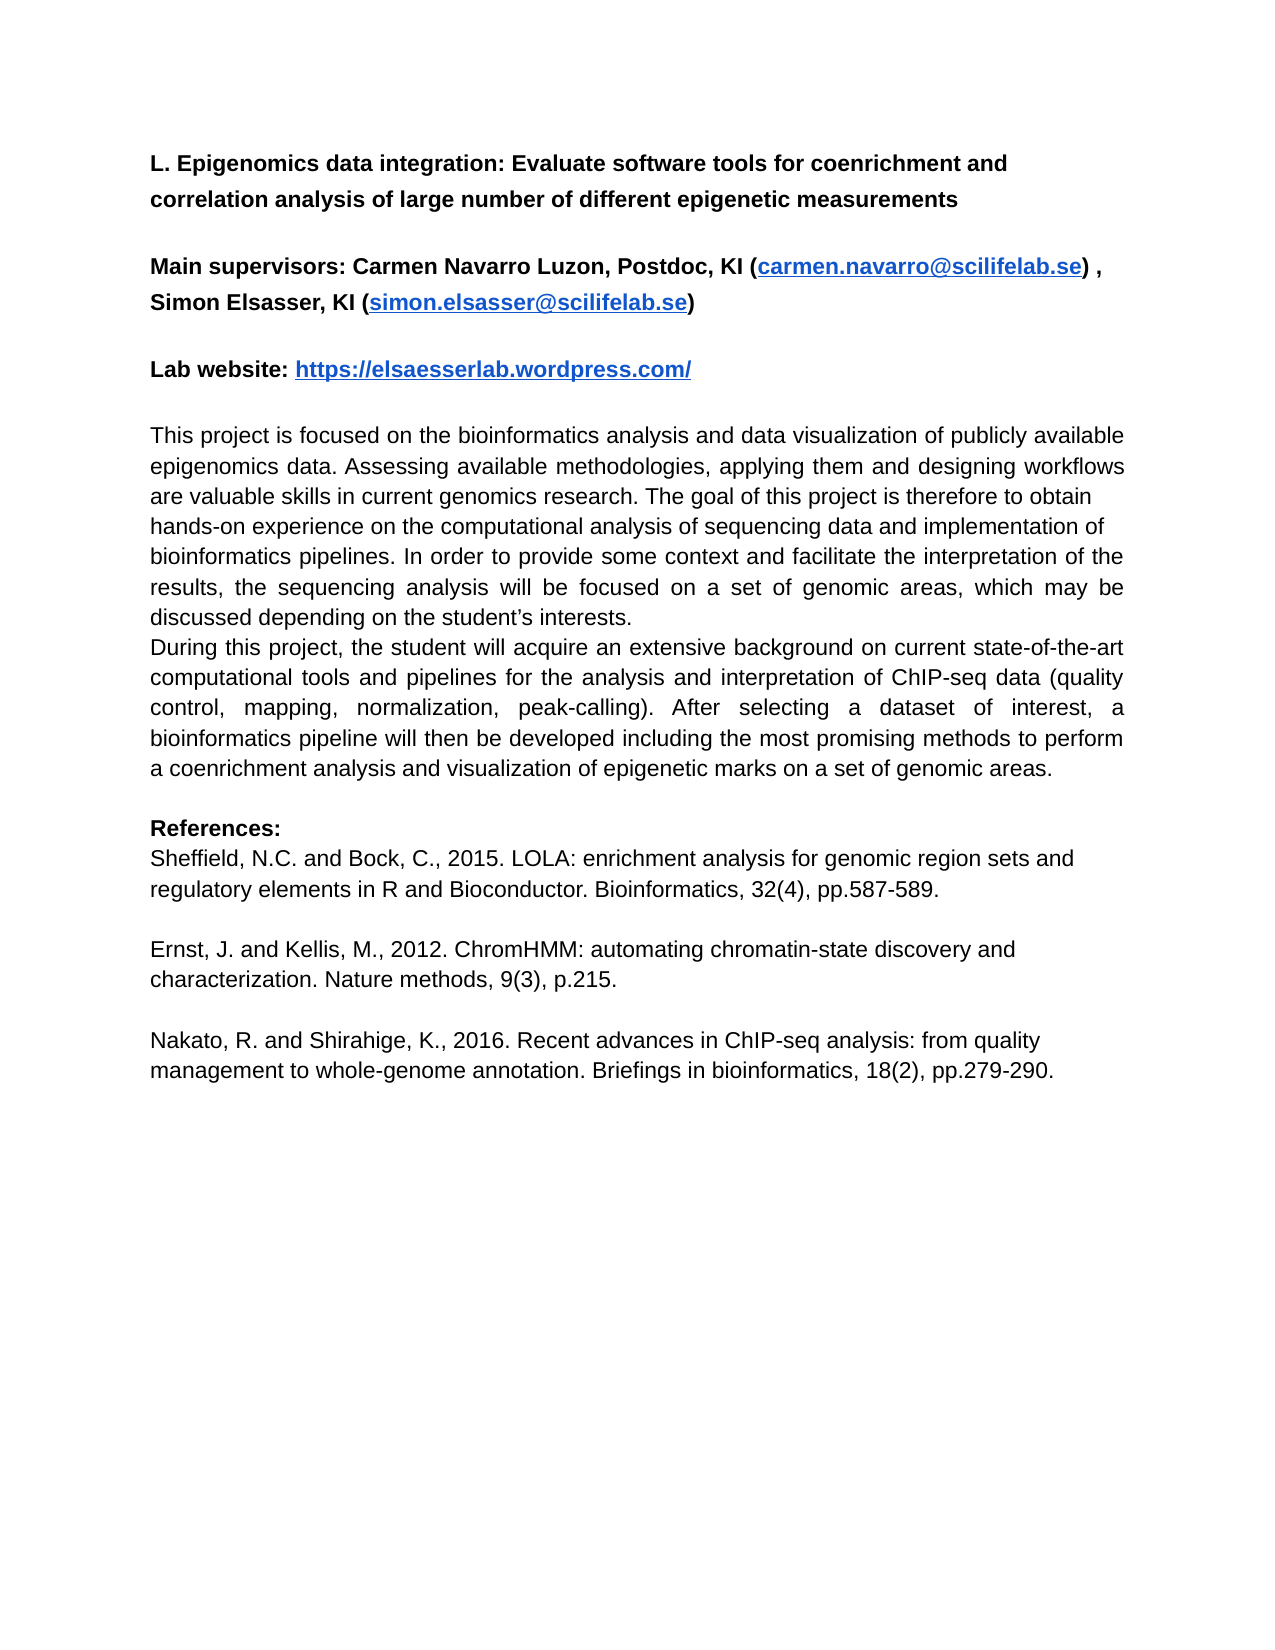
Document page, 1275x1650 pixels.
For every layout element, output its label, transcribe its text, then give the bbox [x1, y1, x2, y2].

text bioinformatics pipelines. In order to provide some context and facilitate the interpretation of the results, the sequencing analysis will be focused on a set of genomic areas, which may be discussed depending on the student’s interests. [150, 543, 1125, 630]
text Ernst, J. and Kellis, M., 2012. ChromHMM: automating chromatin-state discovery and characterization. Nature methods, 9(3), p.215. [150, 936, 1125, 992]
text Sheffield, N.C. and Bock, C., 2015. LOLA: enrichment analysis for genomic region sets and regulatory elements in R and Bioconductor. Bioinformatics, 32(4), pp.587-589. [150, 845, 1125, 902]
text References: [150, 815, 1125, 841]
subtitle L. Epigenomics data integration: Evaluate software tools for coenrichment and correlation analysis of large number of different epigenetic measurements [150, 150, 1125, 213]
text This project is focused on the bioinformatics analysis and data visualization of publicly available epigenomics data. Assessing available methodologies, applying them and designing workflows are valuable skills in current genomics research. The goal of this project is therefore to obtain [150, 422, 1125, 509]
text Nakato, R. and Shirahige, K., 2016. Recent advances in ChIP-seq analysis: from quality management to whole-genome annotation. Briefings in bioinformatics, 18(2), pp.279-290. [150, 1027, 1125, 1083]
text hands-on experience on the computational analysis of sequencing data and implementation of [150, 513, 1125, 539]
text During this project, the student will acquire an extensive background on current state-of-the-art computational tools and pipelines for the analysis and interpretation of ChIP-seq data (quality control, mapping, normalization, peak-calling). After selecting a dataset of interest, a bioinformatics pipeline will then be developed including the most promising methods to perform a coenrichment analysis and visualization of epigenetic marks on a set of genomic areas. [150, 634, 1125, 781]
subtitle Lab website: https://elsaesserlab.wordpress.com/ [691, 356, 1125, 382]
subtitle Main supervisors: Carmen Navarro Luzon, Postdoc, KI (carmen.navarro@scilifelab.se) , Simon Elsasser, KI (simon.elsasser@scilifelab.se) [150, 253, 1125, 316]
